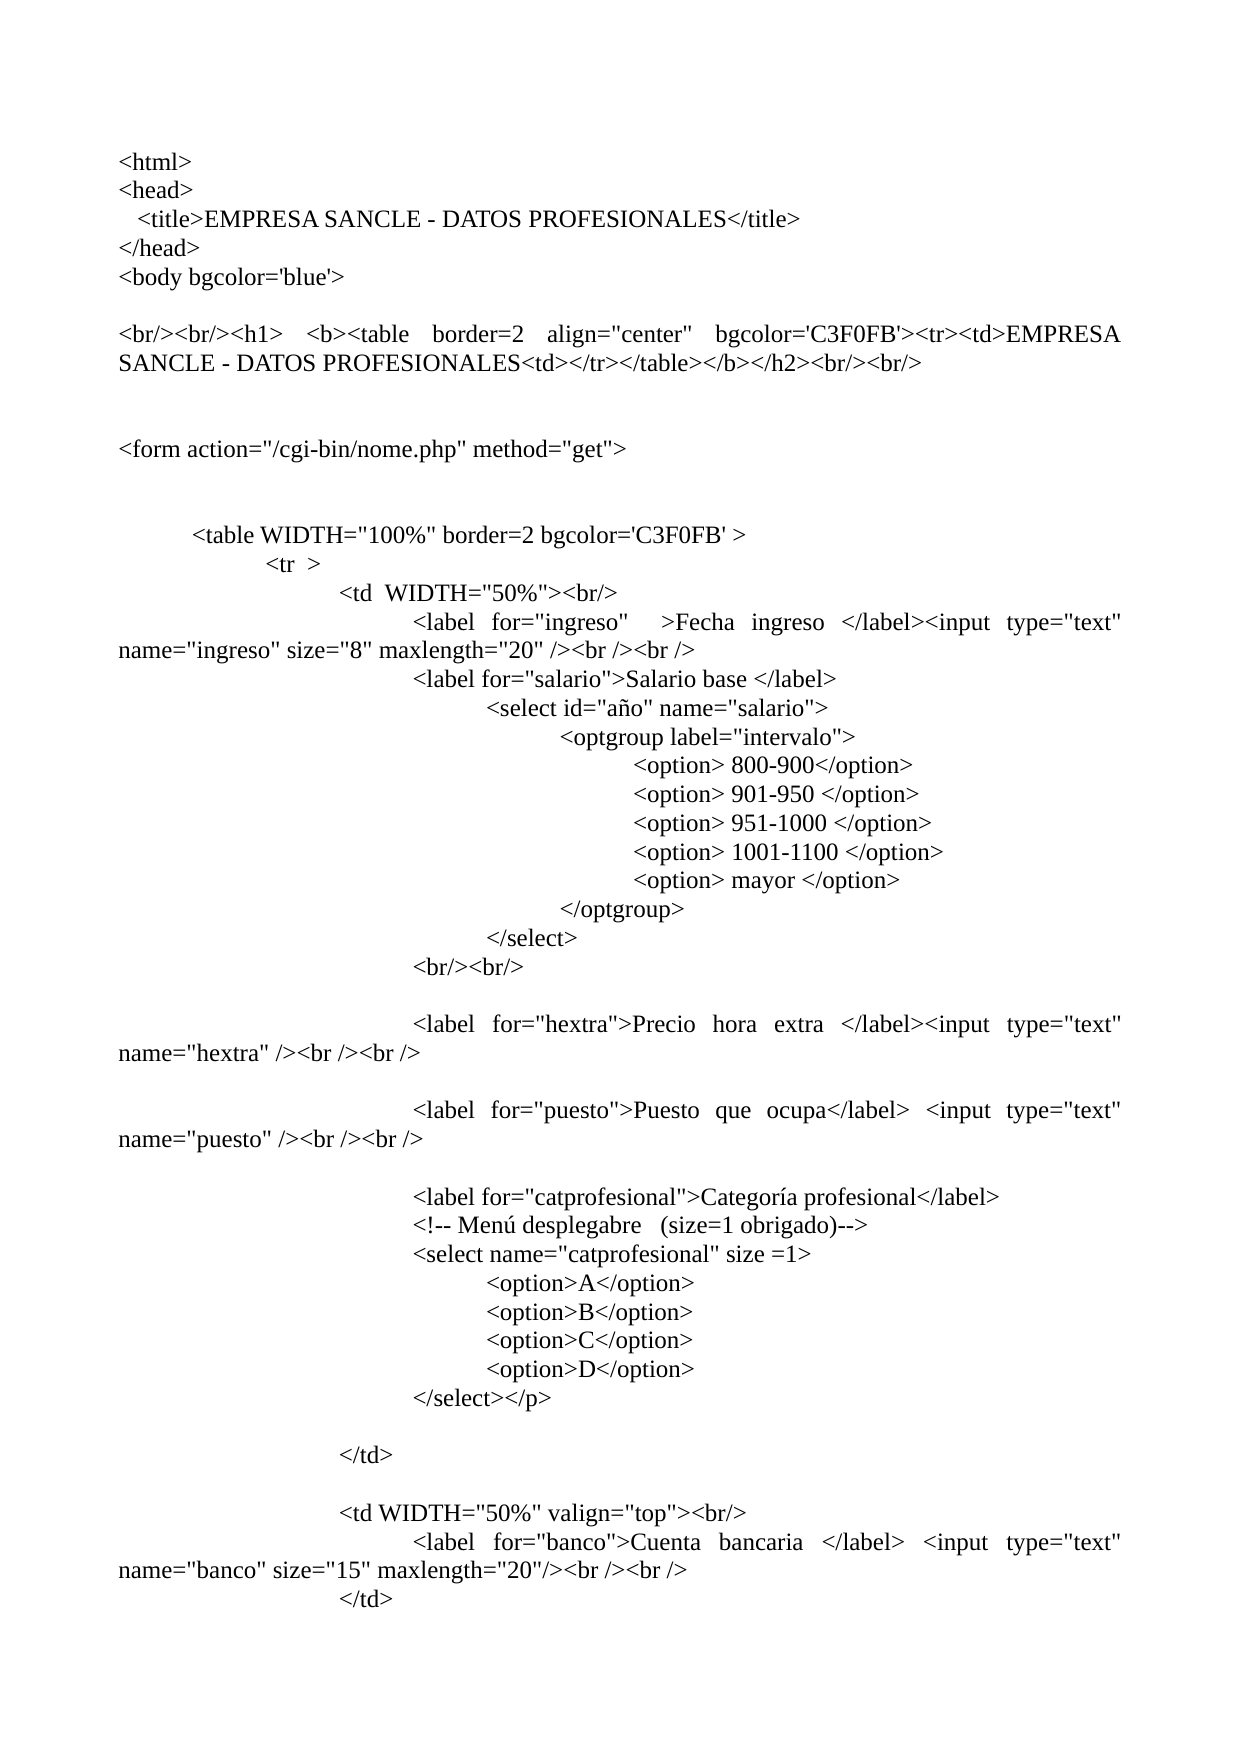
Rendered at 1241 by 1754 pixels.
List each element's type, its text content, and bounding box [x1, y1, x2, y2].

text <br/><br/><h1> <b><table border=2 align="center" bgcolor='C3F0FB'><tr><td>EMPRESA SANCLE - DATOS PROFESIONALES<td></tr></table></b></h2><br/><br/> [118, 319, 1122, 377]
text <td WIDTH="50%"><br/> [118, 578, 1122, 607]
text <label for="hextra">Precio hora extra </label><input type="text" name="hextra" /><br /><br /> [118, 1009, 1122, 1067]
text <option> 951-1000 </option> [118, 808, 1122, 837]
text <head> [118, 176, 1122, 204]
text <label for="salario">Salario base </label> [118, 664, 1122, 693]
text </select> [118, 923, 1122, 952]
text <!-- Menú desplegabre (size=1 obrigado)--> [118, 1211, 1122, 1239]
text <title>EMPRESA SANCLE - DATOS PROFESIONALES</title> [118, 204, 1122, 233]
text <option> 800-900</option> [118, 751, 1122, 779]
text <label for="puesto">Puesto que ocupa</label> <input type="text" name="puesto" /><br /><br /> [118, 1096, 1122, 1153]
text <label for="banco">Cuenta bancaria </label> <input type="text" name="banco" size="15" maxlength="20"/><br /><br /> [118, 1527, 1122, 1584]
text <body bgcolor='blue'> [118, 262, 1122, 291]
text <option>B</option> [118, 1297, 1122, 1326]
text </head> [118, 233, 1122, 262]
text <td WIDTH="50%" valign="top"><br/> [118, 1498, 1122, 1527]
text <label for="catprofesional">Categoría profesional</label> [118, 1182, 1122, 1211]
text </td> [118, 1584, 1122, 1613]
text <select id="año" name="salario"> [118, 693, 1122, 722]
text <option> 1001-1100 </option> [118, 837, 1122, 866]
text <option> mayor </option> [118, 866, 1122, 894]
text </select></p> [118, 1383, 1122, 1412]
text </optgroup> [118, 894, 1122, 923]
text <option>C</option> [118, 1326, 1122, 1354]
text <html> [118, 147, 1122, 176]
text <table WIDTH="100%" border=2 bgcolor='C3F0FB' > [118, 521, 1122, 549]
text <tr > [118, 549, 1122, 578]
text <label for="ingreso" >Fecha ingreso </label><input type="text" name="ingreso" size="8" maxlength="20" /><br /><br /> [118, 607, 1122, 664]
text <br/><br/> [118, 952, 1122, 981]
text <option>D</option> [118, 1354, 1122, 1383]
text <form action="/cgi-bin/nome.php" method="get"> [118, 434, 1122, 463]
text <option> 901-950 </option> [118, 779, 1122, 808]
text <optgroup label="intervalo"> [118, 722, 1122, 751]
text </td> [118, 1441, 1122, 1469]
text <select name="catprofesional" size =1> [118, 1239, 1122, 1268]
text <option>A</option> [118, 1268, 1122, 1297]
